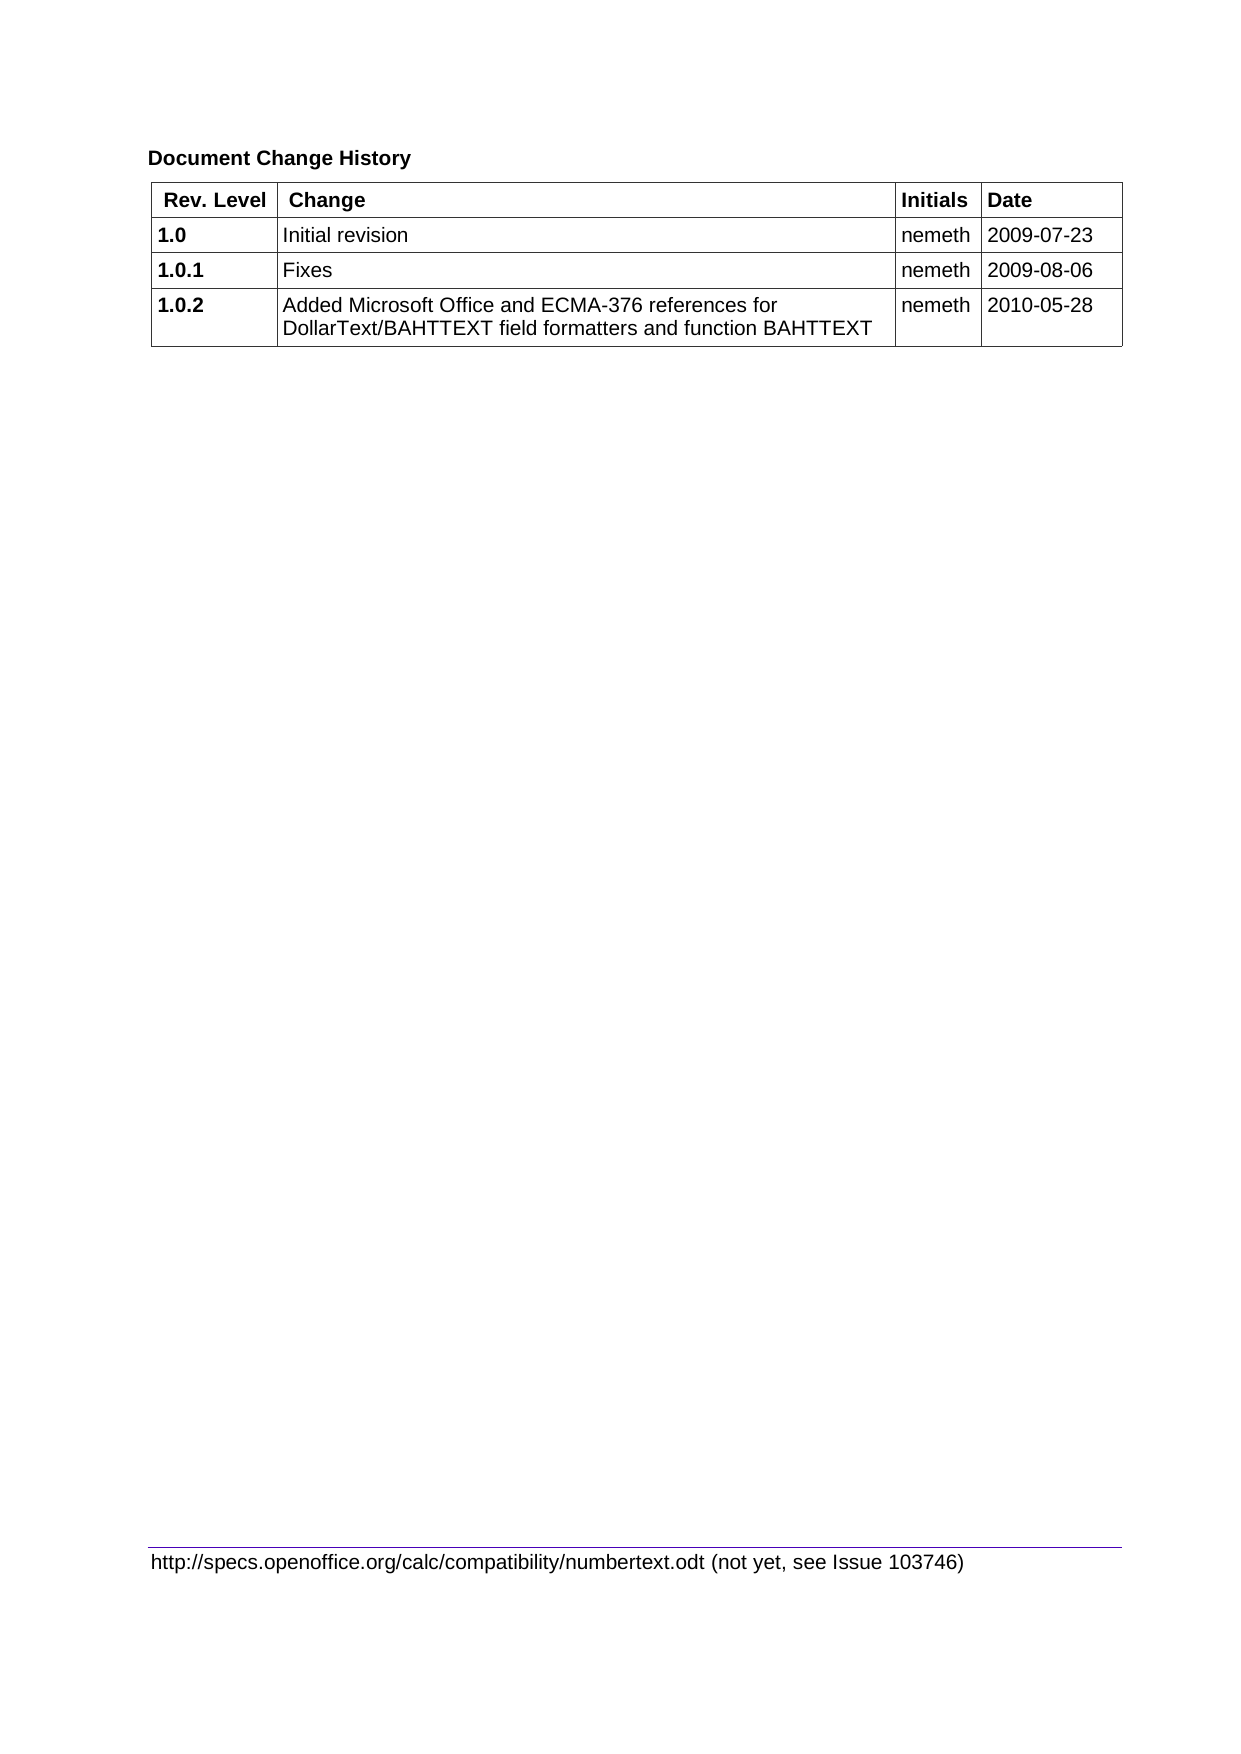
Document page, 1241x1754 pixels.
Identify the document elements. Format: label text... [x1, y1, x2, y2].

table_header Date [982, 183, 1122, 217]
text Document Change History [148, 146, 1122, 170]
table_header Change [278, 183, 895, 217]
table_cell nemeth [896, 218, 981, 252]
table_cell Added Microsoft Office and ECMA-376 references for DollarText/BAHTTEXT field formatters and function BAHTTEXT [278, 289, 895, 346]
table_cell Fixes [278, 253, 895, 288]
table_cell Initial revision [278, 218, 895, 252]
table_cell nemeth [896, 289, 981, 346]
table_cell 2009-08-06 [982, 253, 1122, 288]
table_header Initials [896, 183, 981, 217]
table_header Rev. Level [152, 183, 277, 217]
table_cell nemeth [896, 253, 981, 288]
table_cell 1.0.2 [152, 289, 277, 346]
table_cell 2009-07-23 [982, 218, 1122, 252]
table_cell 1.0 [152, 218, 277, 252]
table_cell 1.0.1 [152, 253, 277, 288]
table_cell 2010-05-28 [982, 289, 1122, 346]
